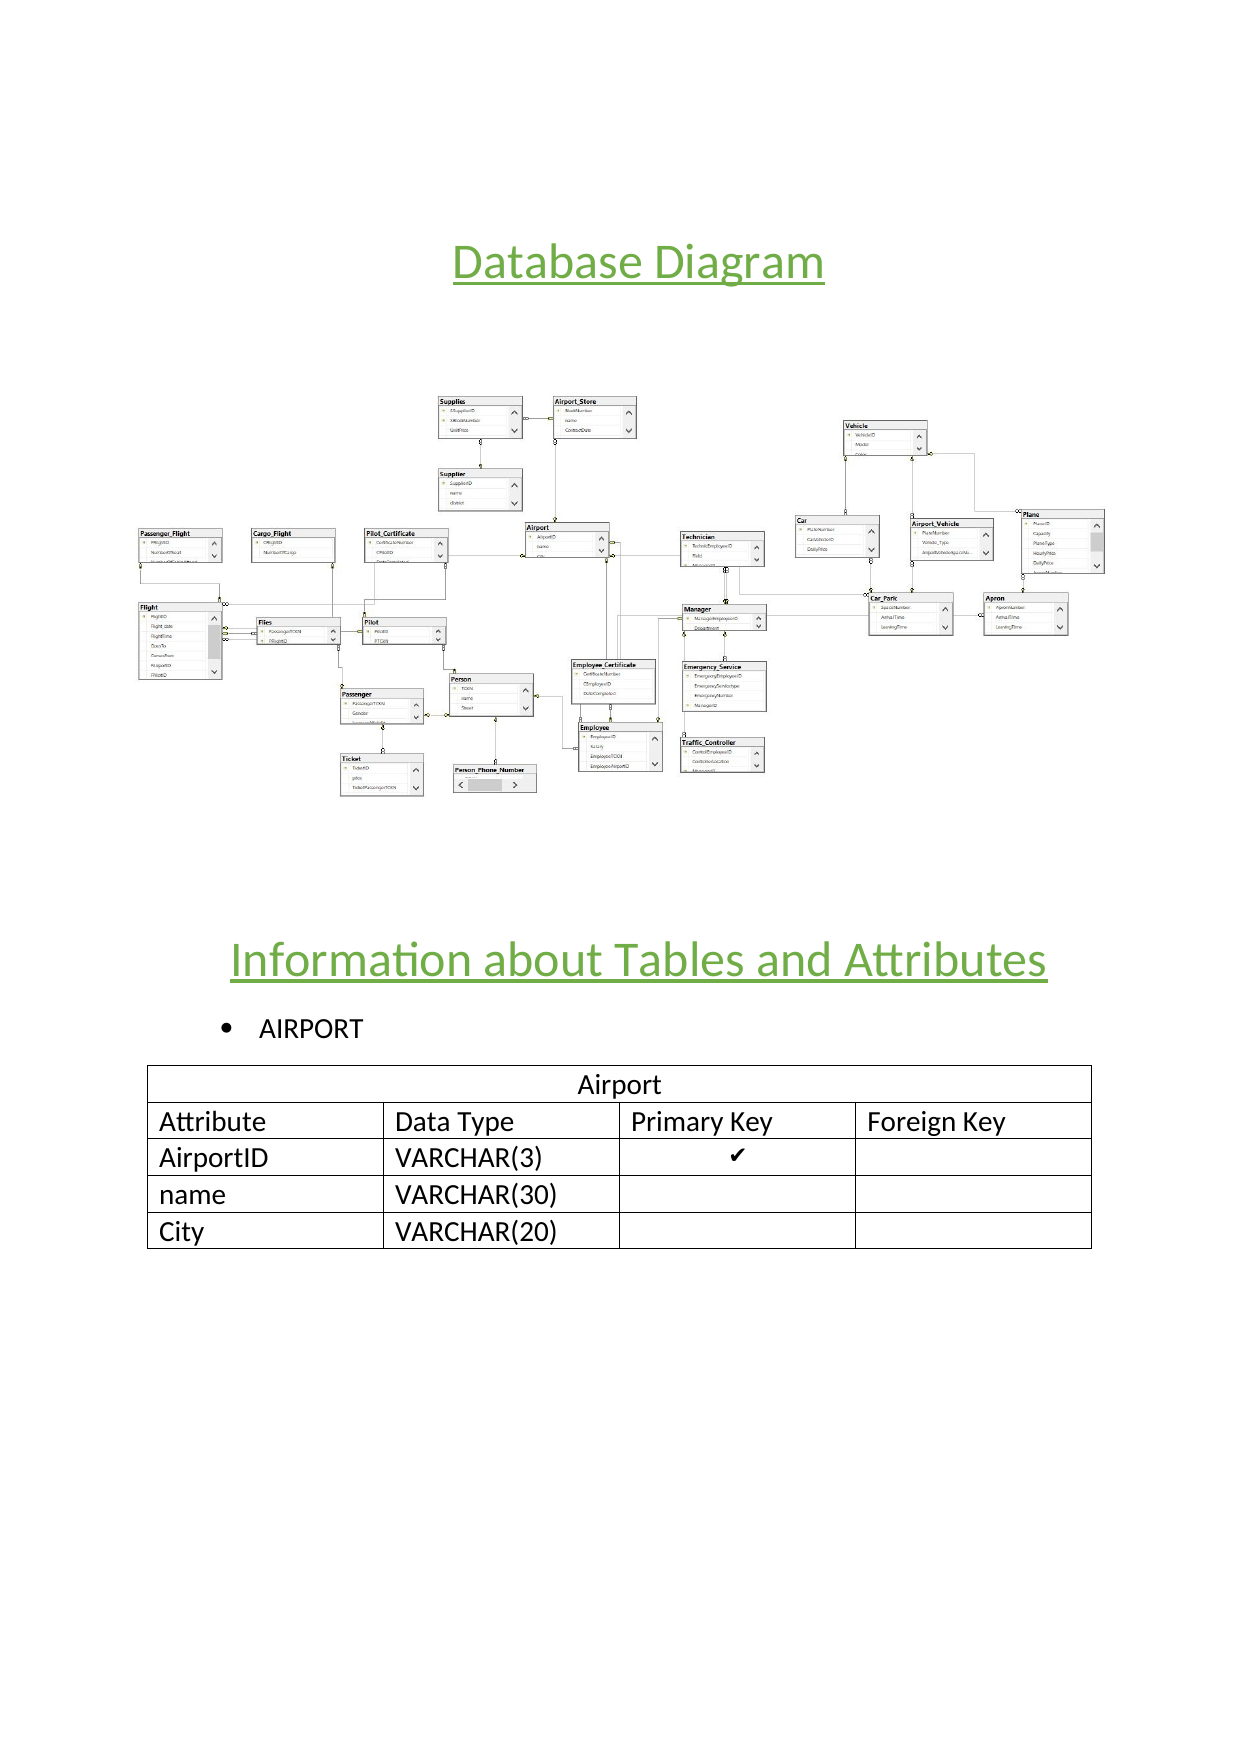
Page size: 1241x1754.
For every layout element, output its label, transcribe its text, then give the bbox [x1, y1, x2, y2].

table_cell ✔ [620, 1139, 855, 1175]
list AIRPORT [221, 1010, 1093, 1046]
table_cell [856, 1176, 1091, 1212]
table_cell Data Type [384, 1103, 619, 1138]
table_cell City [148, 1213, 383, 1248]
table_cell [620, 1176, 855, 1212]
table_cell VARCHAR(3) [384, 1139, 619, 1175]
picture [123, 312, 1117, 819]
table_header Airport [148, 1066, 1091, 1102]
table_cell name [148, 1176, 383, 1212]
table_cell [620, 1213, 855, 1248]
table_cell AirportID [148, 1139, 383, 1175]
text Database Diagram [185, 230, 1093, 291]
table_cell VARCHAR(30) [384, 1176, 619, 1212]
table_cell VARCHAR(20) [384, 1213, 619, 1248]
table_cell [856, 1213, 1091, 1248]
table_cell Attribute [148, 1103, 383, 1138]
table_cell Primary Key [620, 1103, 855, 1138]
table_cell [856, 1139, 1091, 1175]
table_cell Foreign Key [856, 1103, 1091, 1138]
text Information about Tables and Attributes [185, 927, 1093, 988]
